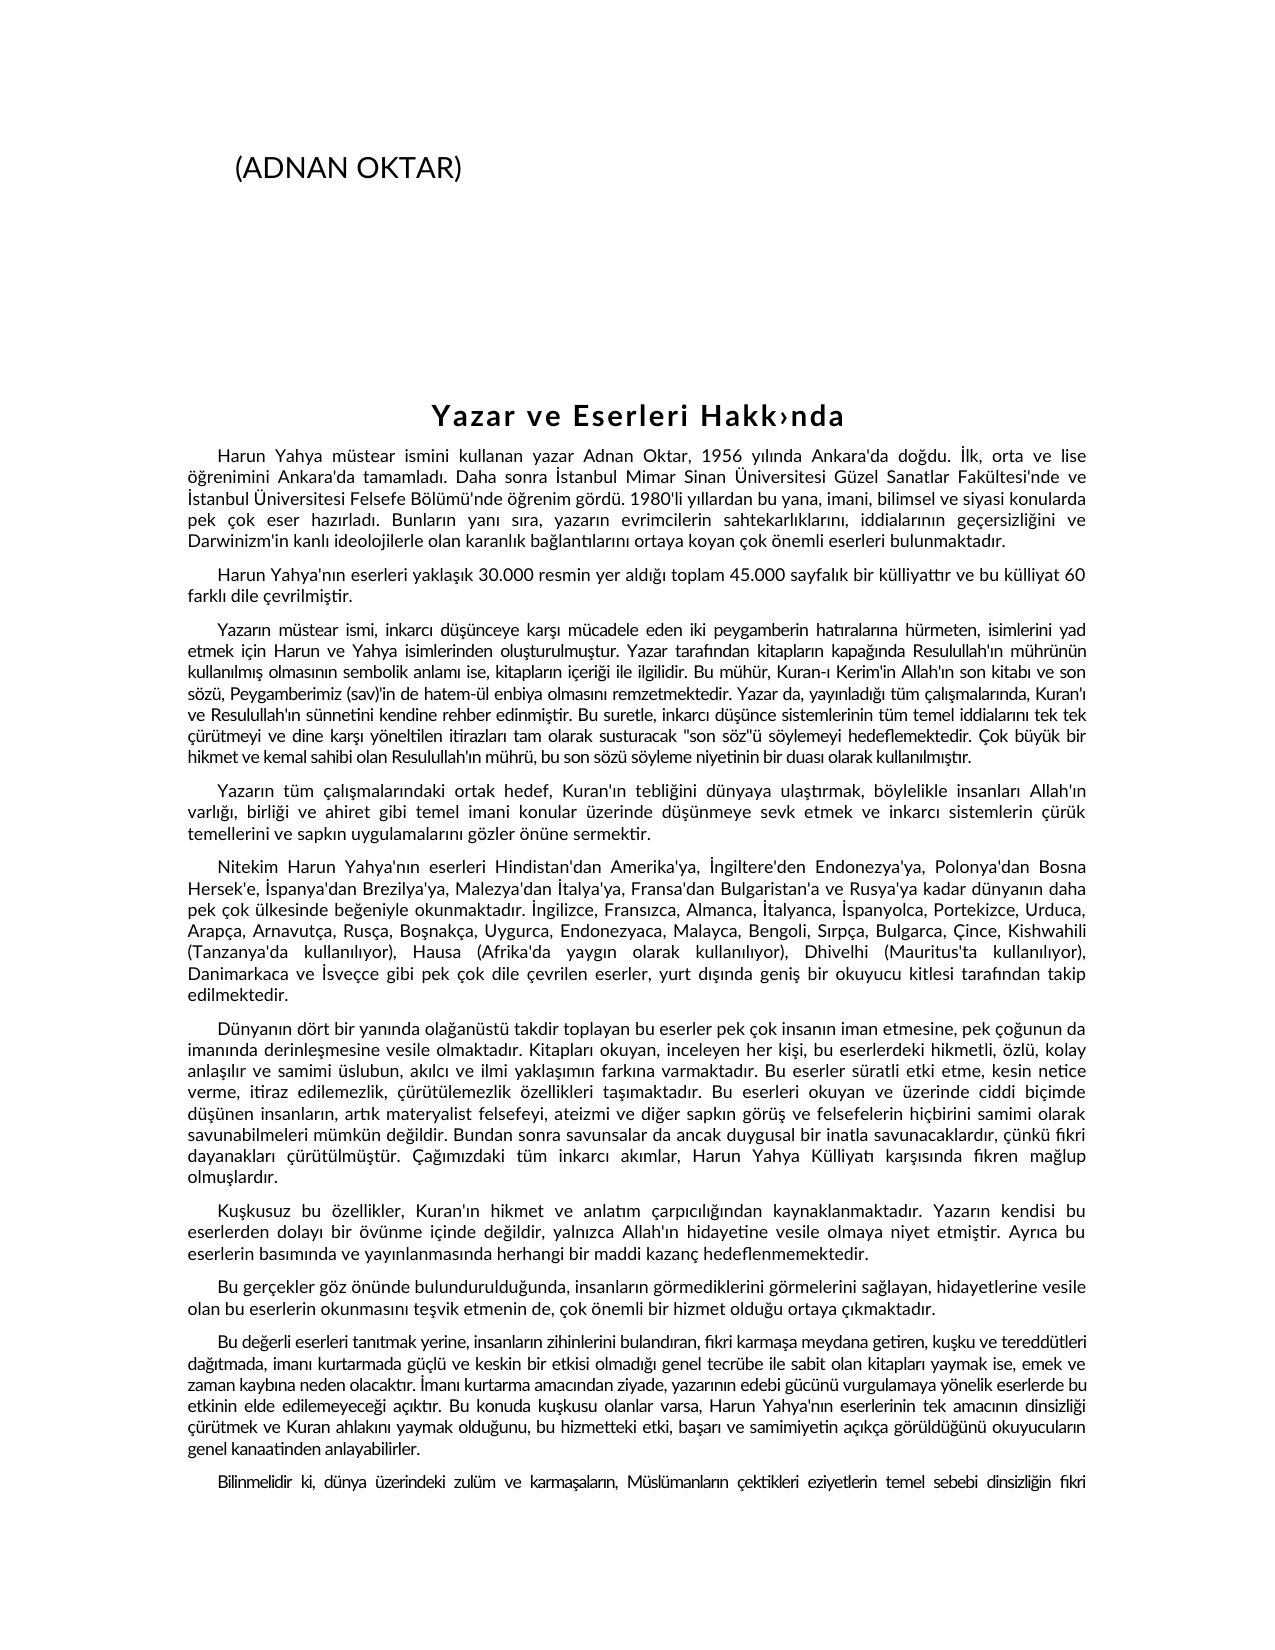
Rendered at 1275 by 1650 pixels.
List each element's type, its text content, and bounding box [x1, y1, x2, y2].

text Nitekim Harun Yahya'nın eserleri Hindistan'dan Amerika'ya, İngiltere'den Endonezya'ya, Polonya'dan Bosna Hersek'e, İspanya'dan Brezilya'ya, Malezya'dan İtalya'ya, Fransa'dan Bulgaristan'a ve Rusya'ya kadar dünyanın daha pek çok ülkesinde beğeniyle okunmaktadır. İngilizce, Fransızca, Almanca, İtalyanca, İspanyolca, Portekizce, Urduca, Arapça, Arnavutça, Rusça, Boşnakça, Uygurca, Endonezyaca, Malayca, Bengoli, Sırpça, Bulgarca, Çince, Kishwahili (Tanzanya'da kullanılıyor), Hausa (Afrika'da yaygın olarak kullanılıyor), Dhivelhi (Mauritus'ta kullanılıyor), Danimarkaca ve İsveçce gibi pek çok dile çevrilen eserler, yurt dışında geniş bir okuyucu kitlesi tarafından takip edilmektedir. [187, 856, 1087, 1005]
text Bilinmelidir ki, dünya üzerindeki zulüm ve karmaşaların, Müslümanların çektikleri eziyetlerin temel sebebi dinsizliğin fikri [187, 1471, 1087, 1492]
text Yazar ve Eserleri Hakk›nda [187, 397, 1087, 432]
text Bu gerçekler göz önünde bulundurulduğunda, insanların görmediklerini görmelerini sağlayan, hidayetlerine vesile olan bu eserlerin okunmasını teşvik etmenin de, çok önemli bir hizmet olduğu ortaya çıkmaktadır. [187, 1276, 1087, 1319]
text Yazarın müstear ismi, inkarcı düşünceye karşı mücadele eden iki peygamberin hatıralarına hürmeten, isimlerini yad etmek için Harun ve Yahya isimlerinden oluşturulmuştur. Yazar tarafından kitapların kapağında Resulullah'ın mührünün kullanılmış olmasının sembolik anlamı ise, kitapların içeriği ile ilgilidir. Bu mühür, Kuran-ı Kerim'in Allah'ın son kitabı ve son sözü, Peygamberimiz (sav)'in de hatem-ül enbiya olmasını remzetmektedir. Yazar da, yayınladığı tüm çalışmalarında, Kuran'ı ve Resulullah'ın sünnetini kendine rehber edinmiştir. Bu suretle, inkarcı düşünce sistemlerinin tüm temel iddialarını tek tek çürütmeyi ve dine karşı yöneltilen itirazları tam olarak susturacak "son söz"ü söylemeyi hedeflemektedir. Çok büyük bir hikmet ve kemal sahibi olan Resulullah'ın mührü, bu son sözü söyleme niyetinin bir duası olarak kullanılmıştır. [187, 619, 1087, 767]
text Kuşkusuz bu özellikler, Kuran'ın hikmet ve anlatım çarpıcılığından kaynaklanmaktadır. Yazarın kendisi bu eserlerden dolayı bir övünme içinde değildir, yalnızca Allah'ın hidayetine vesile olmaya niyet etmiştir. Ayrıca bu eserlerin basımında ve yayınlanmasında herhangi bir maddi kazanç hedeflenmemektedir. [187, 1200, 1087, 1264]
text Harun Yahya'nın eserleri yaklaşık 30.000 resmin yer aldığı toplam 45.000 sayfalık bir külliyattır ve bu külliyat 60 farklı dile çevrilmiştir. [187, 564, 1087, 606]
text Dünyanın dört bir yanında olağanüstü takdir toplayan bu eserler pek çok insanın iman etmesine, pek çoğunun da imanında derinleşmesine vesile olmaktadır. Kitapları okuyan, inceleyen her kişi, bu eserlerdeki hikmetli, özlü, kolay anlaşılır ve samimi üslubun, akılcı ve ilmi yaklaşımın farkına varmaktadır. Bu eserler süratli etki etme, kesin netice verme, itiraz edilemezlik, çürütülemezlik özellikleri taşımaktadır. Bu eserleri okuyan ve üzerinde ciddi biçimde düşünen insanların, artık materyalist felsefeyi, ateizmi ve diğer sapkın görüş ve felsefelerin hiçbirini samimi olarak savunabilmeleri mümkün değildir. Bundan sonra savunsalar da ancak duygusal bir inatla savunacaklardır, çünkü fikri dayanakları çürütülmüştür. Çağımızdaki tüm inkarcı akımlar, Harun Yahya Külliyatı karşısında fikren mağlup olmuşlardır. [187, 1017, 1087, 1187]
text Yazarın tüm çalışmalarındaki ortak hedef, Kuran'ın tebliğini dünyaya ulaştırmak, böylelikle insanları Allah'ın varlığı, birliği ve ahiret gibi temel imani konular üzerinde düşünmeye sevk etmek ve inkarcı sistemlerin çürük temellerini ve sapkın uygulamalarını gözler önüne sermektir. [187, 780, 1087, 844]
text Harun Yahya müstear ismini kullanan yazar Adnan Oktar, 1956 yılında Ankara'da doğdu. İlk, orta ve lise öğrenimini Ankara'da tamamladı. Daha sonra İstanbul Mimar Sinan Üniversitesi Güzel Sanatlar Fakültesi'nde ve İstanbul Üniversitesi Felsefe Bölümü'nde öğrenim gördü. 1980'li yıllardan bu yana, imani, bilimsel ve siyasi konularda pek çok eser hazırladı. Bunların yanı sıra, yazarın evrimcilerin sahtekarlıklarını, iddialarının geçersizliğini ve Darwinizm'in kanlı ideolojilerle olan karanlık bağlantılarını ortaya koyan çok önemli eserleri bulunmaktadır. [187, 445, 1087, 551]
text Bu değerli eserleri tanıtmak yerine, insanların zihinlerini bulandıran, fikri karmaşa meydana getiren, kuşku ve tereddütleri dağıtmada, imanı kurtarmada güçlü ve keskin bir etkisi olmadığı genel tecrübe ile sabit olan kitapları yaymak ise, emek ve zaman kaybına neden olacaktır. İmanı kurtarma amacından ziyade, yazarının edebi gücünü vurgulamaya yönelik eserlerde bu etkinin elde edilemeyeceği açıktır. Bu konuda kuşkusu olanlar varsa, Harun Yahya'nın eserlerinin tek amacının dinsizliği çürütmek ve Kuran ahlakını yaymak olduğunu, bu hizmetteki etki, başarı ve samimiyetin açıkça görüldüğünü okuyucuların genel kanaatinden anlayabilirler. [187, 1331, 1087, 1459]
text (ADNAN OKTAR) [187, 150, 1087, 185]
